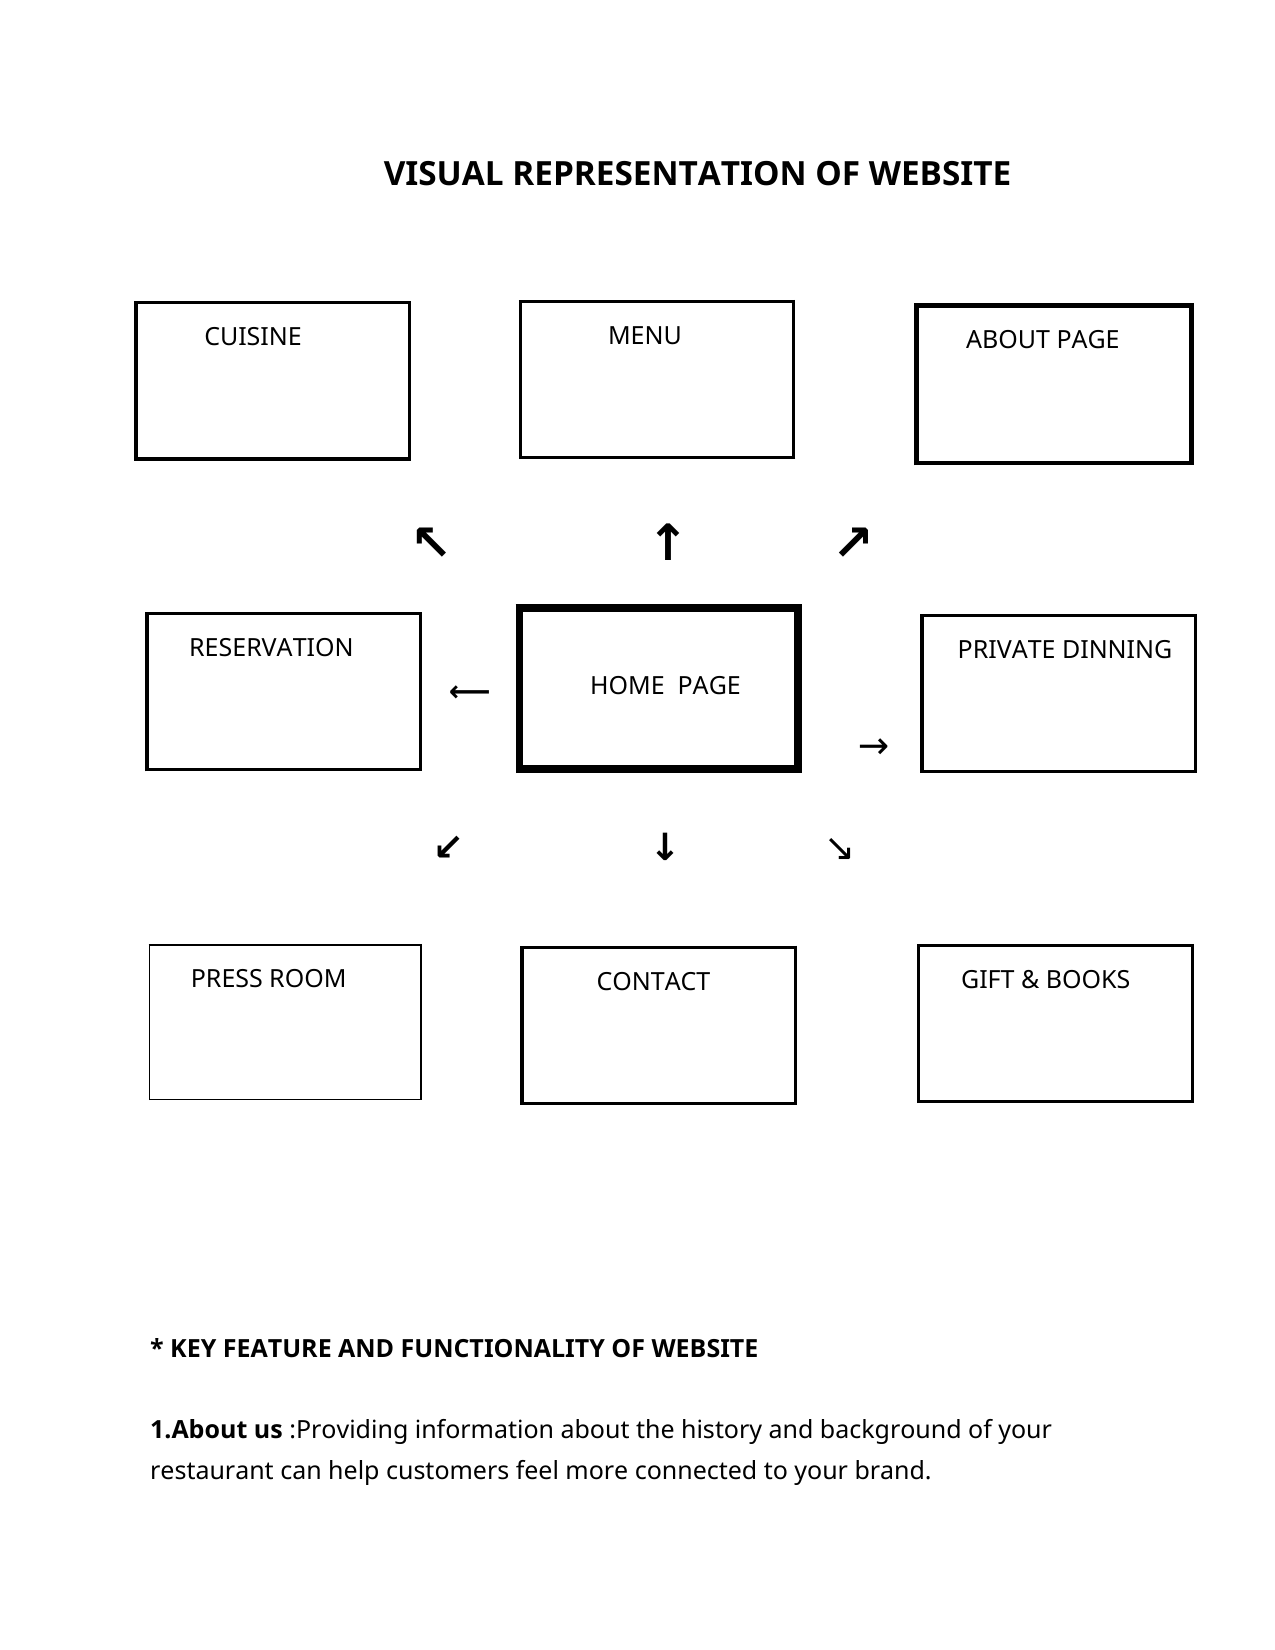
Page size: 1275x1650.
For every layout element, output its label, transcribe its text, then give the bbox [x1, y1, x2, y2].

text GIFT & BOOKS [935, 962, 1176, 996]
text ↙ ↓ ↘ [150, 820, 1125, 871]
text [422, 718, 516, 769]
text RESERVATION [163, 630, 404, 664]
text PRESS ROOM [165, 960, 406, 994]
text HOME PAGE [538, 668, 779, 702]
text PRIVATE DINNING [938, 631, 1179, 666]
text [802, 670, 920, 710]
text → [802, 718, 920, 769]
text MENU [537, 317, 777, 352]
subtitle VISUAL REPRESENTATION OF WEBSITE [150, 150, 1125, 195]
text ↖ ↑ ↗ [150, 507, 1125, 575]
text CUISINE [152, 319, 393, 353]
text * KEY FEATURE AND FUNCTIONALITY OF WEBSITE [150, 1330, 1125, 1364]
text [523, 670, 794, 710]
text 1.About us :Providing information about the history and background of your restaurant can help customers feel more connected to your brand. [150, 1412, 1125, 1487]
text CONTACT [538, 963, 779, 997]
text [523, 718, 794, 765]
text ⟵ [422, 670, 516, 710]
text ABOUT PAGE [933, 322, 1174, 356]
